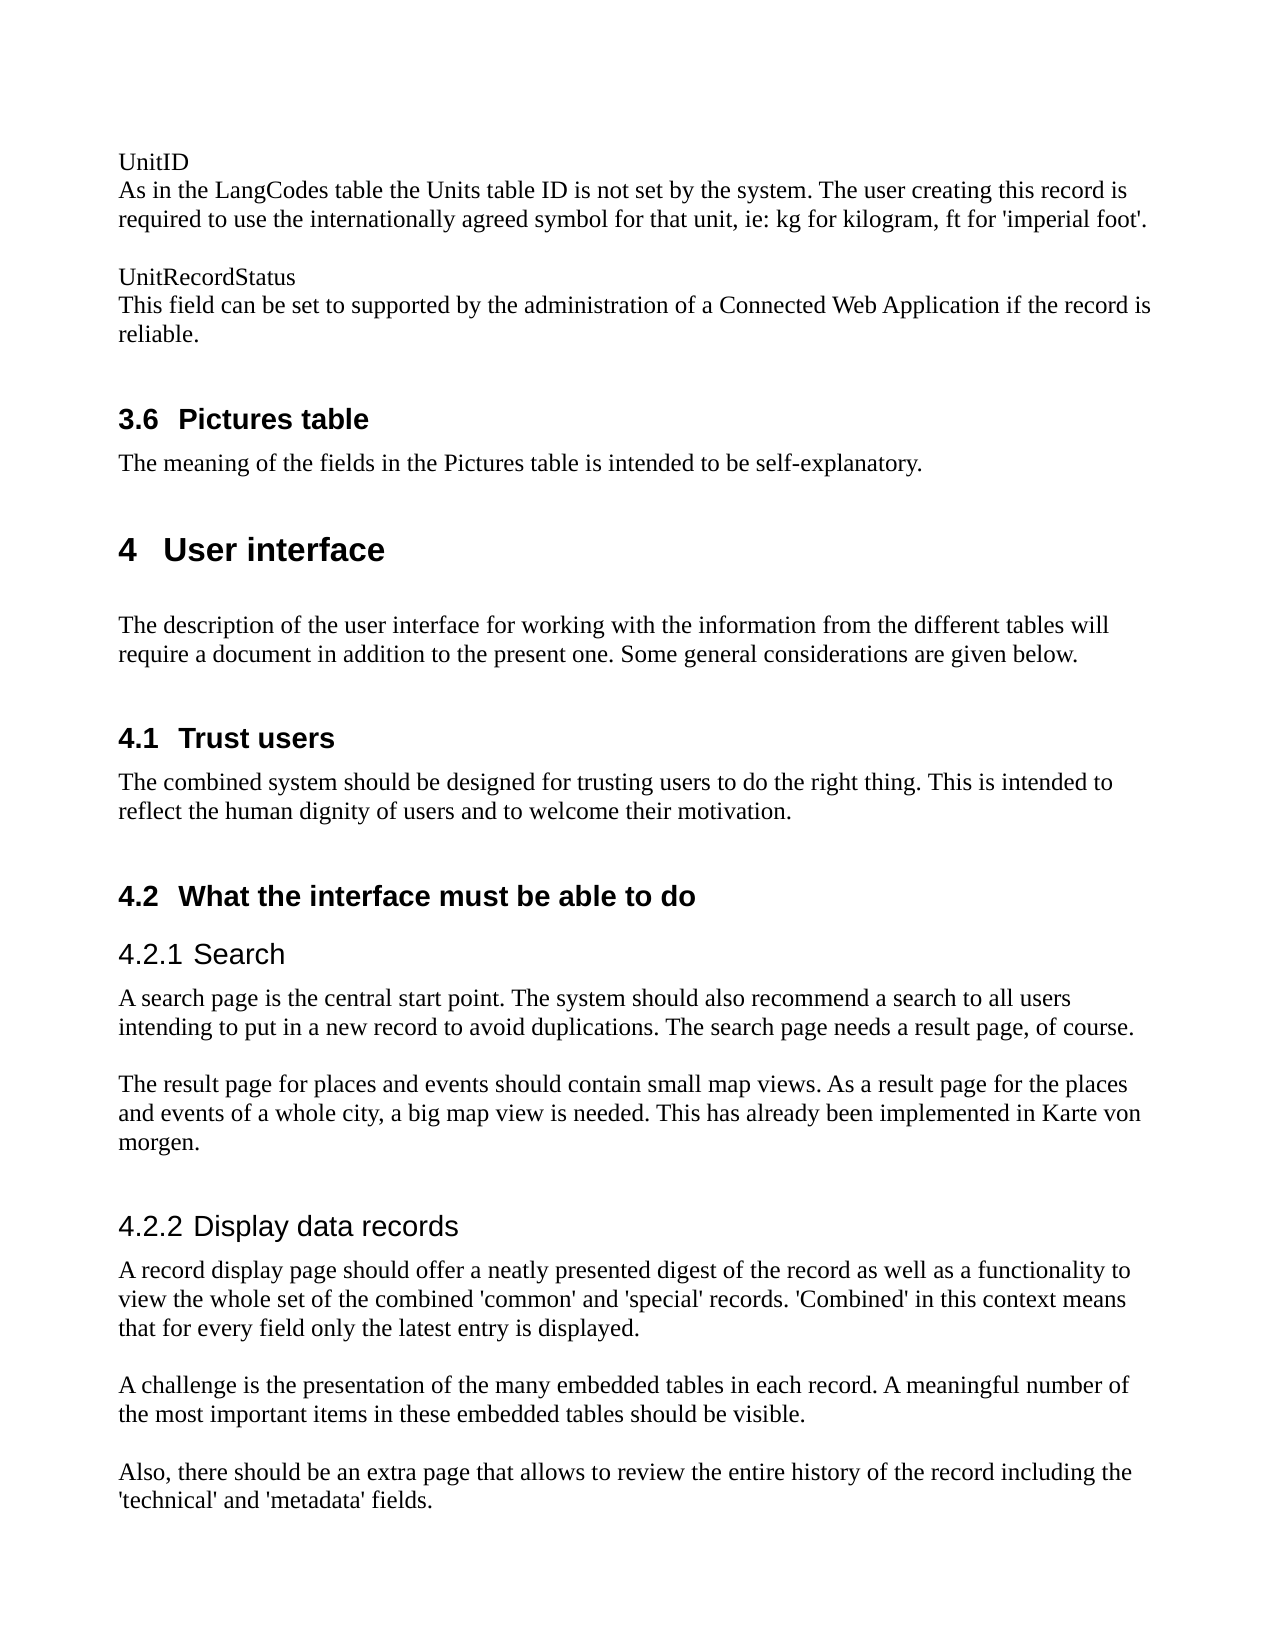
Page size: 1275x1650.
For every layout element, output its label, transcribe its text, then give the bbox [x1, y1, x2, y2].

text The meaning of the fields in the Pictures table is intended to be self-explanatory. [118, 448, 1157, 477]
text A challenge is the presentation of the many embedded tables in each record. A meaningful number of the most important items in these embedded tables should be visible. [118, 1371, 1157, 1428]
text This field can be set to supported by the administration of a Connected Web Application if the record is reliable. [118, 291, 1157, 348]
text A record display page should offer a neatly presented digest of the record as well as a functionality to view the whole set of the combined 'common' and 'special' records. 'Combined' in this context means that for every field only the latest entry is displayed. [118, 1256, 1157, 1342]
text The combined system should be designed for trusting users to do the right thing. This is intended to reflect the human dignity of users and to welcome their motivation. [118, 767, 1157, 825]
text UnitRecordStatus [118, 262, 1157, 291]
text A search page is the central start point. The system should also recommend a search to all users intending to put in a new record to avoid duplications. The search page needs a result page, of course. [118, 983, 1157, 1041]
text Also, there should be an extra page that allows to review the entire history of the record including the 'technical' and 'metadata' fields. [118, 1457, 1157, 1514]
subtitle Pictures table [118, 402, 1157, 435]
subtitle What the interface must be able to do [118, 879, 1157, 912]
subtitle Trust users [118, 721, 1157, 755]
text The result page for places and events should contain small map views. As a result page for the places and events of a whole city, a big map view is needed. This has already been implemented in Karte von morgen. [118, 1069, 1157, 1156]
text As in the LangCodes table the Units table ID is not set by the system. The user creating this record is required to use the internationally agreed symbol for that unit, ie: kg for kilogram, ft for 'imperial foot'. [118, 176, 1157, 233]
subtitle Display data records [118, 1209, 1157, 1243]
text The description of the user interface for working with the information from the different tables will require a document in addition to the present one. Some general considerations are given below. [118, 610, 1157, 668]
text UnitID [118, 147, 1157, 176]
subtitle Search [118, 937, 1157, 971]
subtitle User interface [118, 530, 1157, 569]
